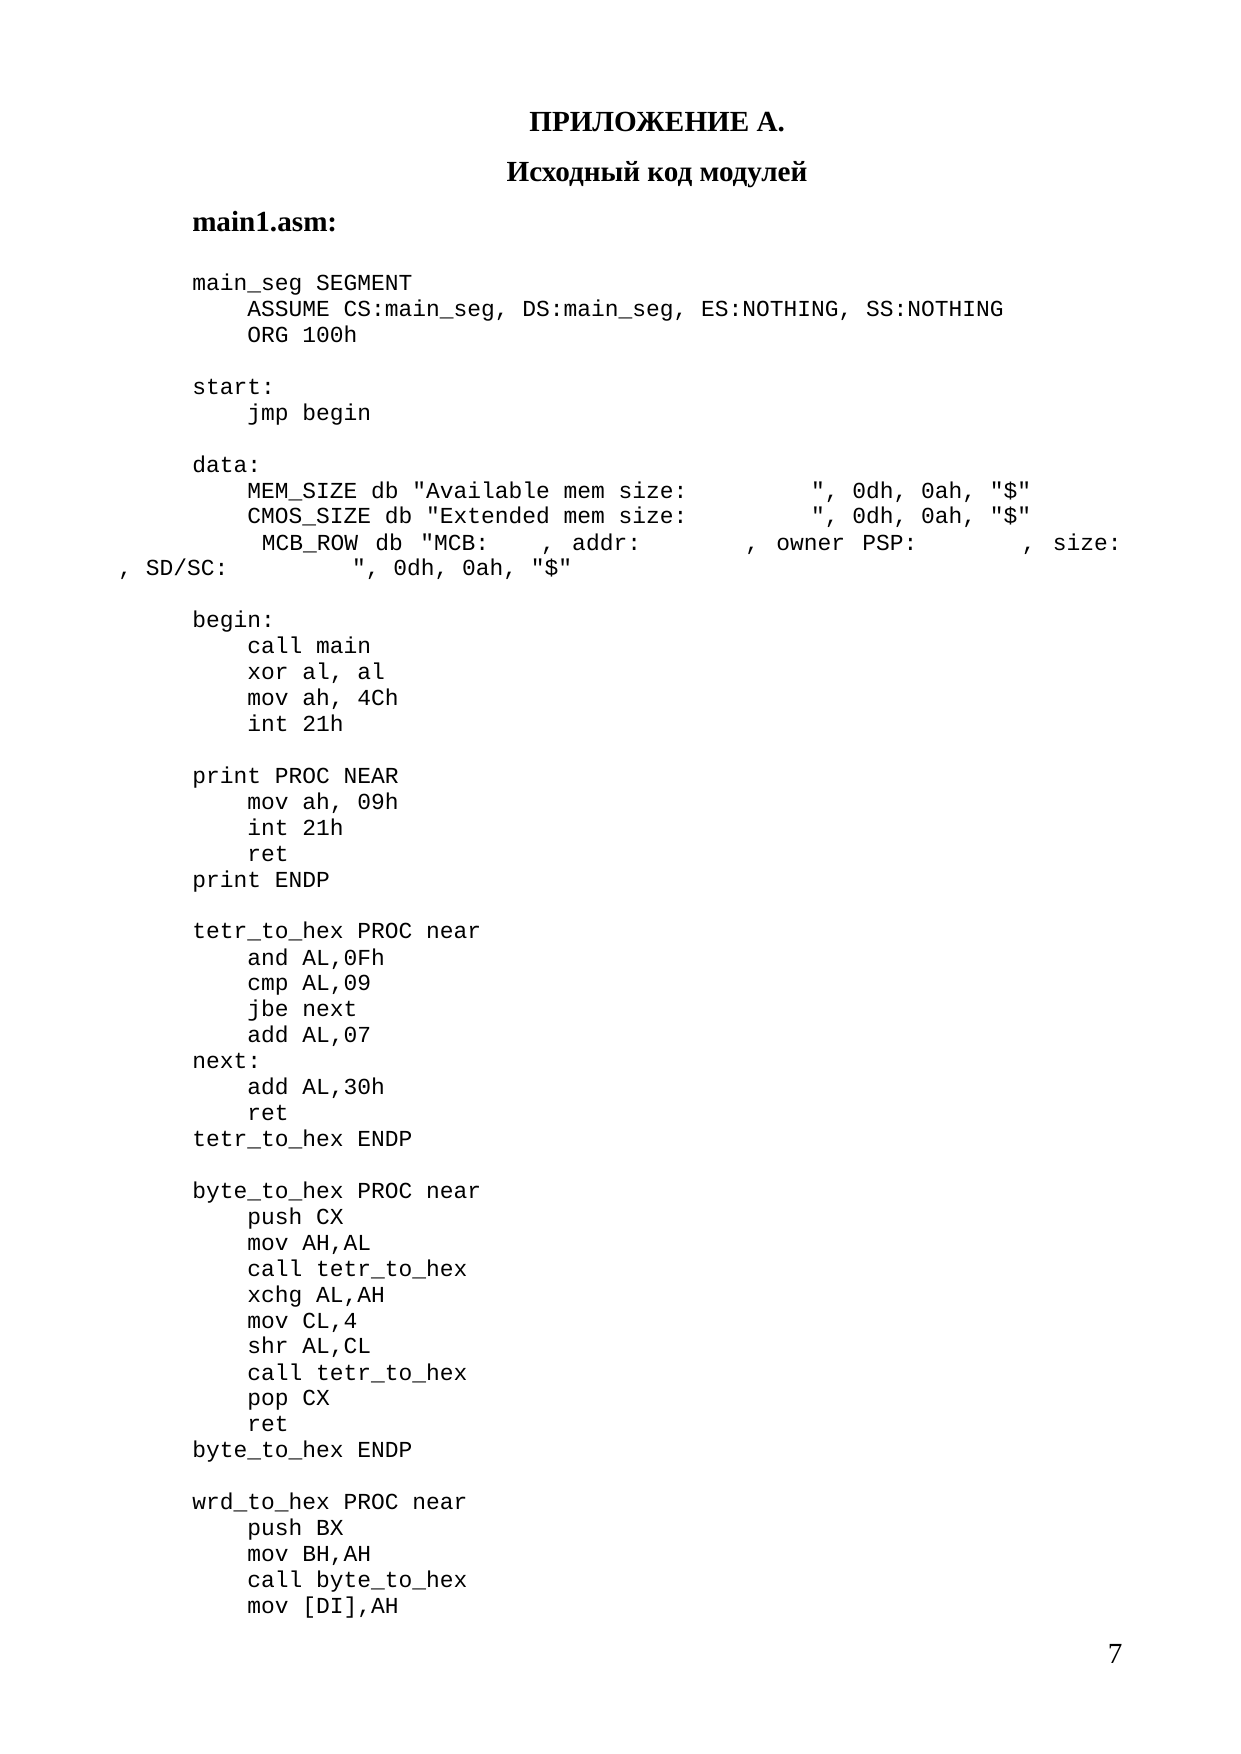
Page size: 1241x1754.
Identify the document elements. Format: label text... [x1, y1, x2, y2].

text ret [118, 842, 1122, 868]
text MEM_SIZE db "Available mem size: ", 0dh, 0ah, "$" [118, 479, 1122, 505]
text byte_to_hex ENDP [118, 1439, 1122, 1464]
text pop CX [118, 1387, 1122, 1413]
text tetr_to_hex ENDP [118, 1127, 1122, 1153]
text tetr_to_hex PROC near [118, 920, 1122, 946]
text byte_to_hex PROC near [118, 1179, 1122, 1205]
text start: [118, 375, 1122, 401]
text ORG 100h [118, 323, 1122, 349]
text mov ah, 09h [118, 790, 1122, 816]
text ПРИЛОЖЕНИЕ А. [118, 104, 1122, 137]
text and AL,0Fh [118, 946, 1122, 972]
text begin: [118, 609, 1122, 634]
text main_seg SEGMENT [118, 271, 1122, 297]
text wrd_to_hex PROC near [118, 1491, 1122, 1516]
text print PROC NEAR [118, 764, 1122, 790]
text next: [118, 1049, 1122, 1076]
text mov ah, 4Ch [118, 686, 1122, 712]
text int 21h [118, 712, 1122, 738]
text call tetr_to_hex [118, 1257, 1122, 1283]
text call byte_to_hex [118, 1568, 1122, 1594]
text xor al, al [118, 661, 1122, 686]
text push CX [118, 1205, 1122, 1231]
text mov BH,AH [118, 1542, 1122, 1568]
text int 21h [118, 816, 1122, 842]
text xchg AL,AH [118, 1283, 1122, 1309]
text jmp begin [118, 401, 1122, 427]
text ret [118, 1101, 1122, 1127]
text mov [DI],AH [118, 1594, 1122, 1620]
text data: [118, 453, 1122, 479]
text mov CL,4 [118, 1309, 1122, 1335]
text ASSUME CS:main_seg, DS:main_seg, ES:NOTHING, SS:NOTHING [118, 297, 1122, 323]
text MCB_ROW db "MCB: , addr: , owner PSP: , size: , SD/SC: ", 0dh, 0ah, "$" [118, 531, 1122, 583]
text cmp AL,09 [118, 972, 1122, 998]
text ret [118, 1413, 1122, 1439]
text push BX [118, 1516, 1122, 1542]
text add AL,30h [118, 1076, 1122, 1101]
text call main [118, 634, 1122, 661]
text mov AH,AL [118, 1231, 1122, 1257]
text main1.asm: [118, 204, 1122, 238]
text CMOS_SIZE db "Extended mem size: ", 0dh, 0ah, "$" [118, 505, 1122, 531]
text jbe next [118, 998, 1122, 1024]
text print ENDP [118, 868, 1122, 894]
text add AL,07 [118, 1024, 1122, 1049]
text shr AL,CL [118, 1335, 1122, 1361]
text call tetr_to_hex [118, 1361, 1122, 1387]
text Исходный код модулей [118, 154, 1122, 188]
